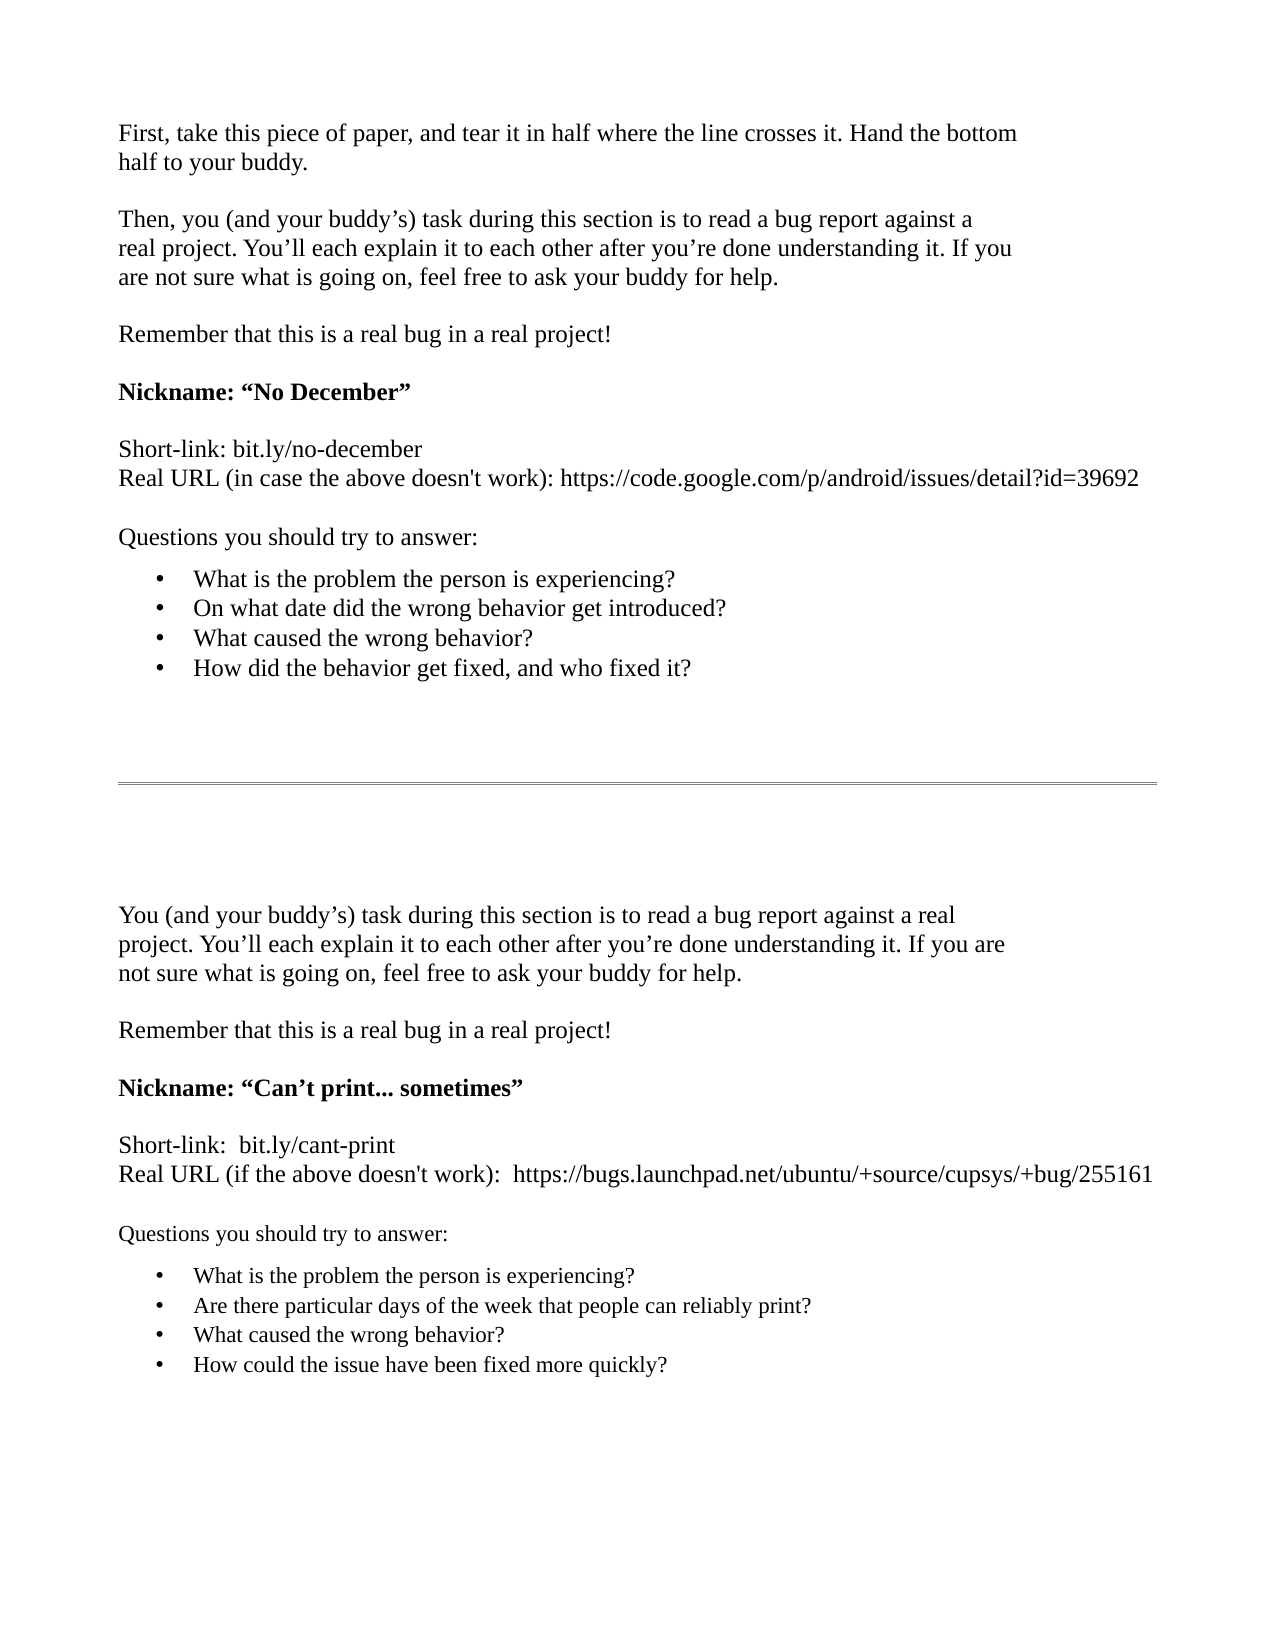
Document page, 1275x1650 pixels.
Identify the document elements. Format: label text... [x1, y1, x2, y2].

text Remember that this is a real bug in a real project! [118, 319, 1157, 348]
list What caused the wrong behavior? [156, 1318, 1157, 1348]
text real project. You’ll each explain it to each other after you’re done understanding it. If you [118, 233, 1157, 262]
list What is the problem the person is experiencing? [156, 563, 1157, 592]
text half to your buddy. [118, 147, 1157, 176]
text not sure what is going on, feel free to ask your buddy for help. [118, 958, 1157, 986]
text Questions you should try to answer: [118, 521, 1157, 550]
text You (and your buddy’s) task during this section is to read a bug report against a real [118, 900, 1157, 929]
list Are there particular days of the week that people can reliably print? [156, 1288, 1157, 1318]
list How could the issue have been fixed more quickly? [156, 1348, 1157, 1377]
text Real URL (if the above doesn't work): https://bugs.launchpad.net/ubuntu/+source/cupsys/+bug/255161 [118, 1159, 1157, 1188]
list What is the problem the person is experiencing? [156, 1259, 1157, 1288]
text First, take this piece of paper, and tear it in half where the line crosses it. Hand the bottom [118, 118, 1157, 147]
text Short-link: bit.ly/cant-print [118, 1130, 1157, 1159]
text Nickname: “Can’t print... sometimes” [118, 1073, 1157, 1101]
text Questions you should try to answer: [118, 1216, 1157, 1246]
text Then, you (and your buddy’s) task during this section is to read a bug report against a [118, 204, 1157, 233]
text Short-link: bit.ly/no-december [118, 434, 1157, 463]
text are not sure what is going on, feel free to ask your buddy for help. [118, 262, 1157, 291]
text Nickname: “No December” [118, 377, 1157, 406]
text Real URL (in case the above doesn't work): https://code.google.com/p/android/issues/detail?id=39692 [118, 463, 1157, 492]
list How did the behavior get fixed, and who fixed it? [156, 652, 1157, 682]
text project. You’ll each explain it to each other after you’re done understanding it. If you are [118, 929, 1157, 958]
text Remember that this is a real bug in a real project! [118, 1015, 1157, 1044]
list What caused the wrong behavior? [156, 622, 1157, 652]
list On what date did the wrong behavior get introduced? [156, 592, 1157, 622]
